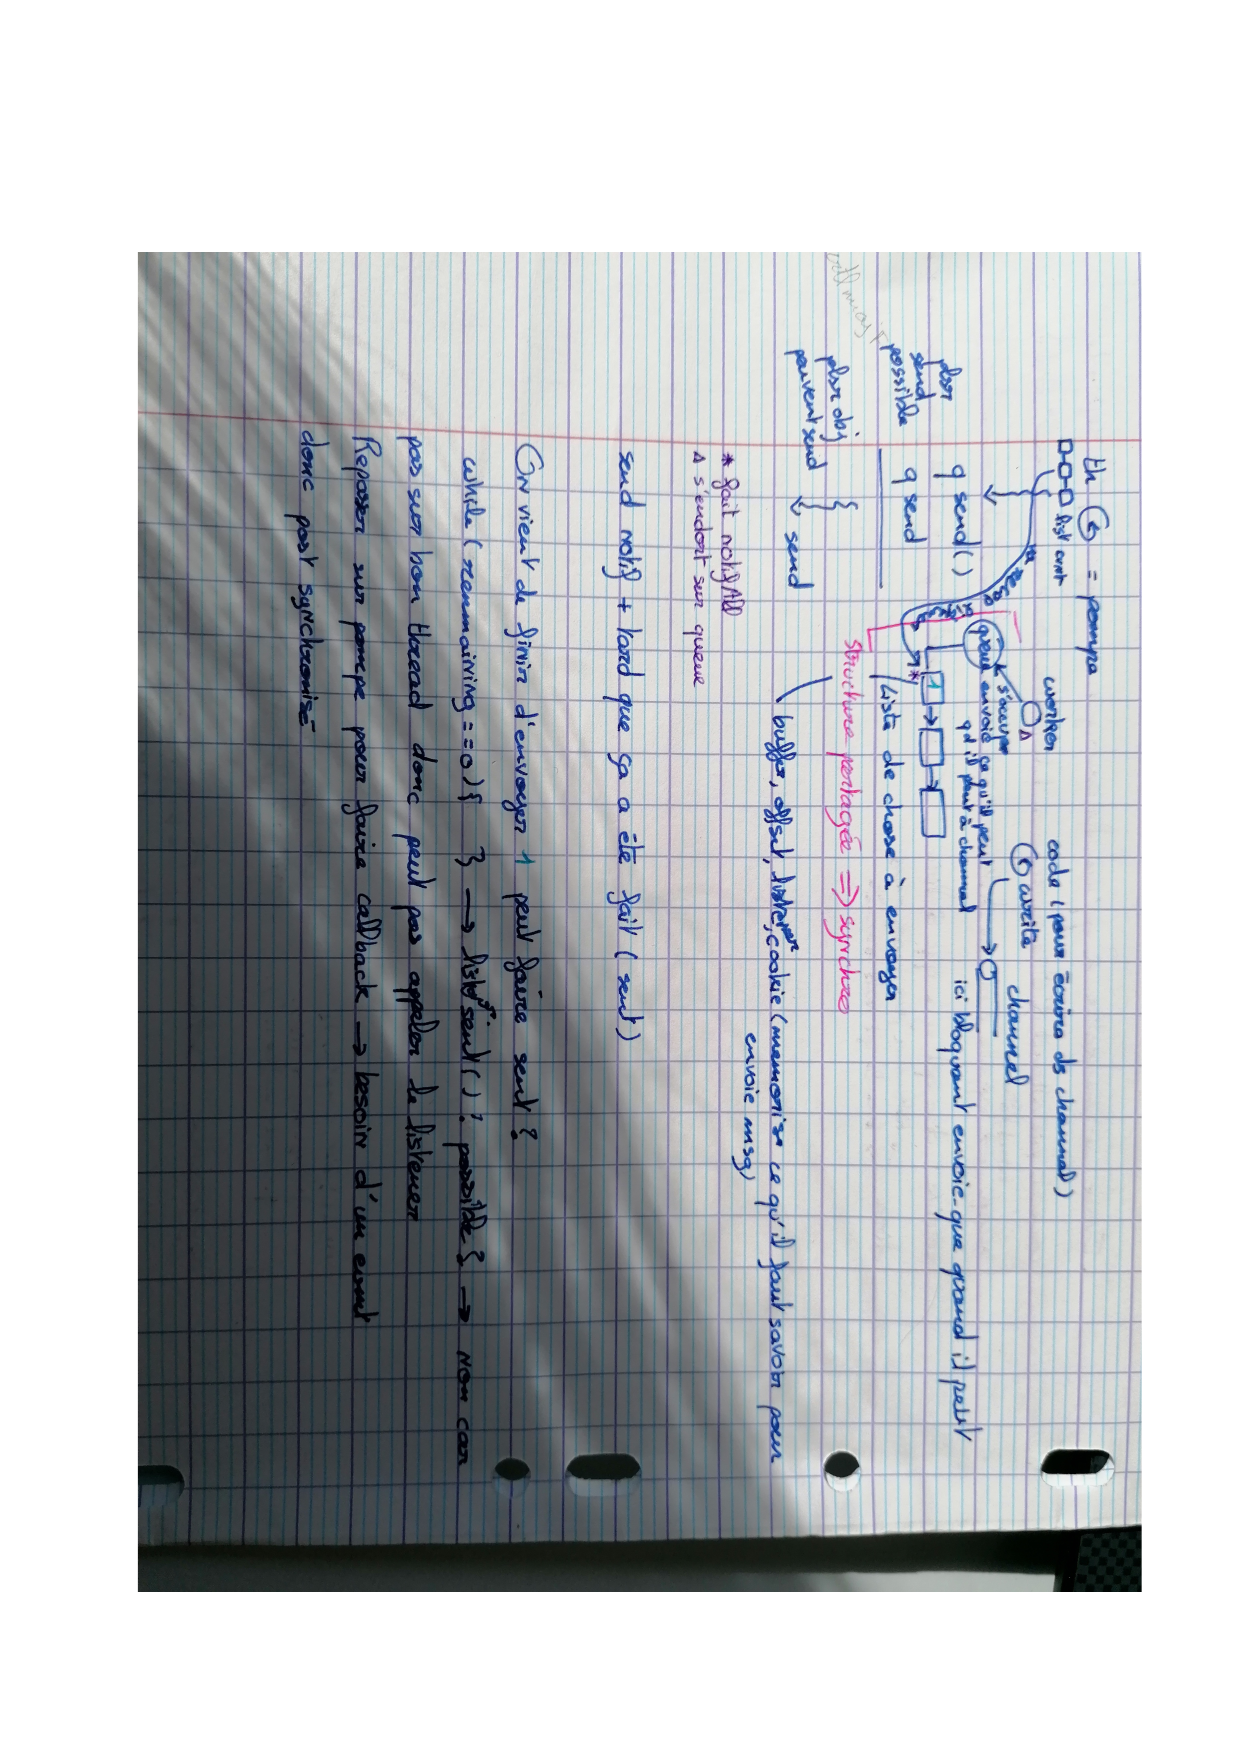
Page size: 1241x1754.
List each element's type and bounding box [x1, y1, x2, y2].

picture [137, 252, 1142, 1592]
